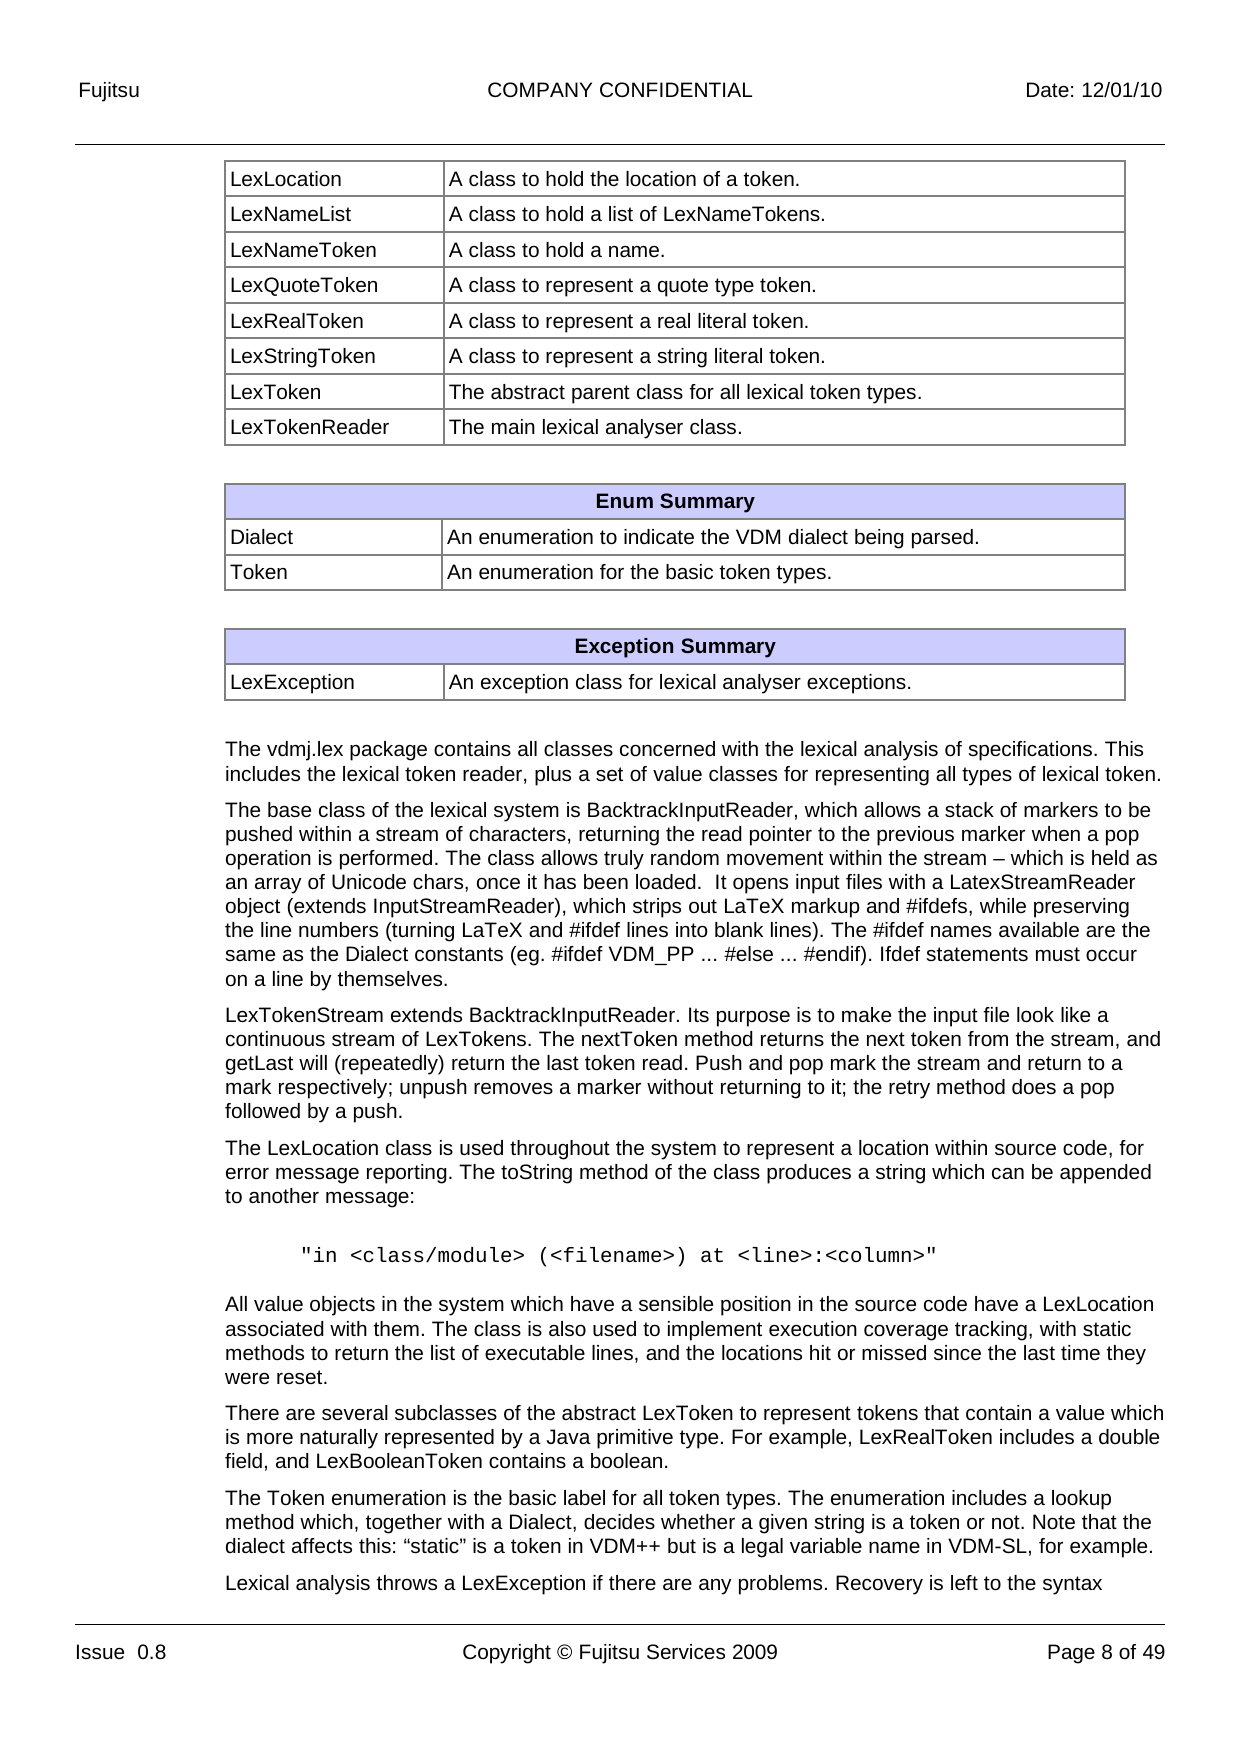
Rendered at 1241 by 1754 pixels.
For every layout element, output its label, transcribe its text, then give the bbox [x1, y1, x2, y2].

text All value objects in the system which have a sensible position in the source code have a LexLocation associated with them. The class is also used to implement execution coverage tracking, with static methods to return the list of executable lines, and the locations hit or missed since the last time they were reset. [225, 1292, 1165, 1389]
table_header Enum Summary [226, 485, 1124, 518]
table_header Exception Summary [226, 630, 1124, 663]
table_cell Dialect [226, 520, 441, 553]
table_cell LexException [226, 665, 443, 699]
table_cell LexToken [226, 375, 443, 408]
table_cell LexNameList [226, 197, 443, 231]
table_cell LexQuoteToken [226, 268, 443, 302]
table_cell LexStringToken [226, 339, 443, 373]
text Lexical analysis throws a LexException if there are any problems. Recovery is left to the syntax [225, 1571, 1165, 1594]
table_cell A class to hold a name. [445, 233, 1124, 266]
table_cell LexTokenReader [226, 410, 443, 444]
table_cell The abstract parent class for all lexical token types. [445, 375, 1124, 408]
text There are several subclasses of the abstract LexToken to represent tokens that contain a value which is more naturally represented by a Java primitive type. For example, LexRealToken includes a double field, and LexBooleanToken contains a boolean. [225, 1401, 1165, 1473]
text The LexLocation class is used throughout the system to represent a location within source code, for error message reporting. The toString method of the class produces a string which can be appended to another message: [225, 1136, 1165, 1208]
table_cell An enumeration for the basic token types. [443, 556, 1124, 589]
table_cell A class to represent a string literal token. [445, 339, 1124, 373]
table_cell A class to represent a quote type token. [445, 268, 1124, 302]
text "in <class/module> (<filename>) at <line>:<column>" [225, 1244, 1165, 1268]
table_cell An exception class for lexical analyser exceptions. [445, 665, 1124, 699]
table_cell Token [226, 556, 441, 589]
text The Token enumeration is the basic label for all token types. The enumeration includes a lookup method which, together with a Dialect, decides whether a given string is a token or not. Note that the dialect affects this: “static” is a token in VDM++ but is a legal variable name in VDM-SL, for example. [225, 1486, 1165, 1558]
table_cell An enumeration to indicate the VDM dialect being parsed. [443, 520, 1124, 553]
text The vdmj.lex package contains all classes concerned with the lexical analysis of specifications. This includes the lexical token reader, plus a set of value classes for representing all types of lexical token. [225, 737, 1165, 786]
table_cell LexRealToken [226, 304, 443, 337]
table_cell A class to hold a list of LexNameTokens. [445, 197, 1124, 231]
table_cell A class to represent a real literal token. [445, 304, 1124, 337]
text LexTokenStream extends BacktrackInputReader. Its purpose is to make the input file look like a continuous stream of LexTokens. The nextToken method returns the next token from the stream, and getLast will (repeatedly) return the last token read. Push and pop mark the stream and return to a mark respectively; unpush removes a marker without returning to it; the retry method does a pop followed by a push. [225, 1003, 1165, 1123]
table_cell A class to hold the location of a token. [445, 162, 1124, 195]
table_cell LexLocation [226, 162, 443, 195]
table_cell LexNameToken [226, 233, 443, 266]
text The base class of the lexical system is BacktrackInputReader, which allows a stack of markers to be pushed within a stream of characters, returning the read pointer to the previous marker when a pop operation is performed. The class allows truly random movement within the stream – which is held as an array of Unicode chars, once it has been loaded. It opens input files with a LatexStreamReader object (extends InputStreamReader), which strips out LaTeX markup and #ifdefs, while preserving the line numbers (turning LaTeX and #ifdef lines into blank lines). The #ifdef names available are the same as the Dialect constants (eg. #ifdef VDM_PP ... #else ... #endif). Ifdef statements must occur on a line by themselves. [225, 798, 1165, 991]
table_cell The main lexical analyser class. [445, 410, 1124, 444]
